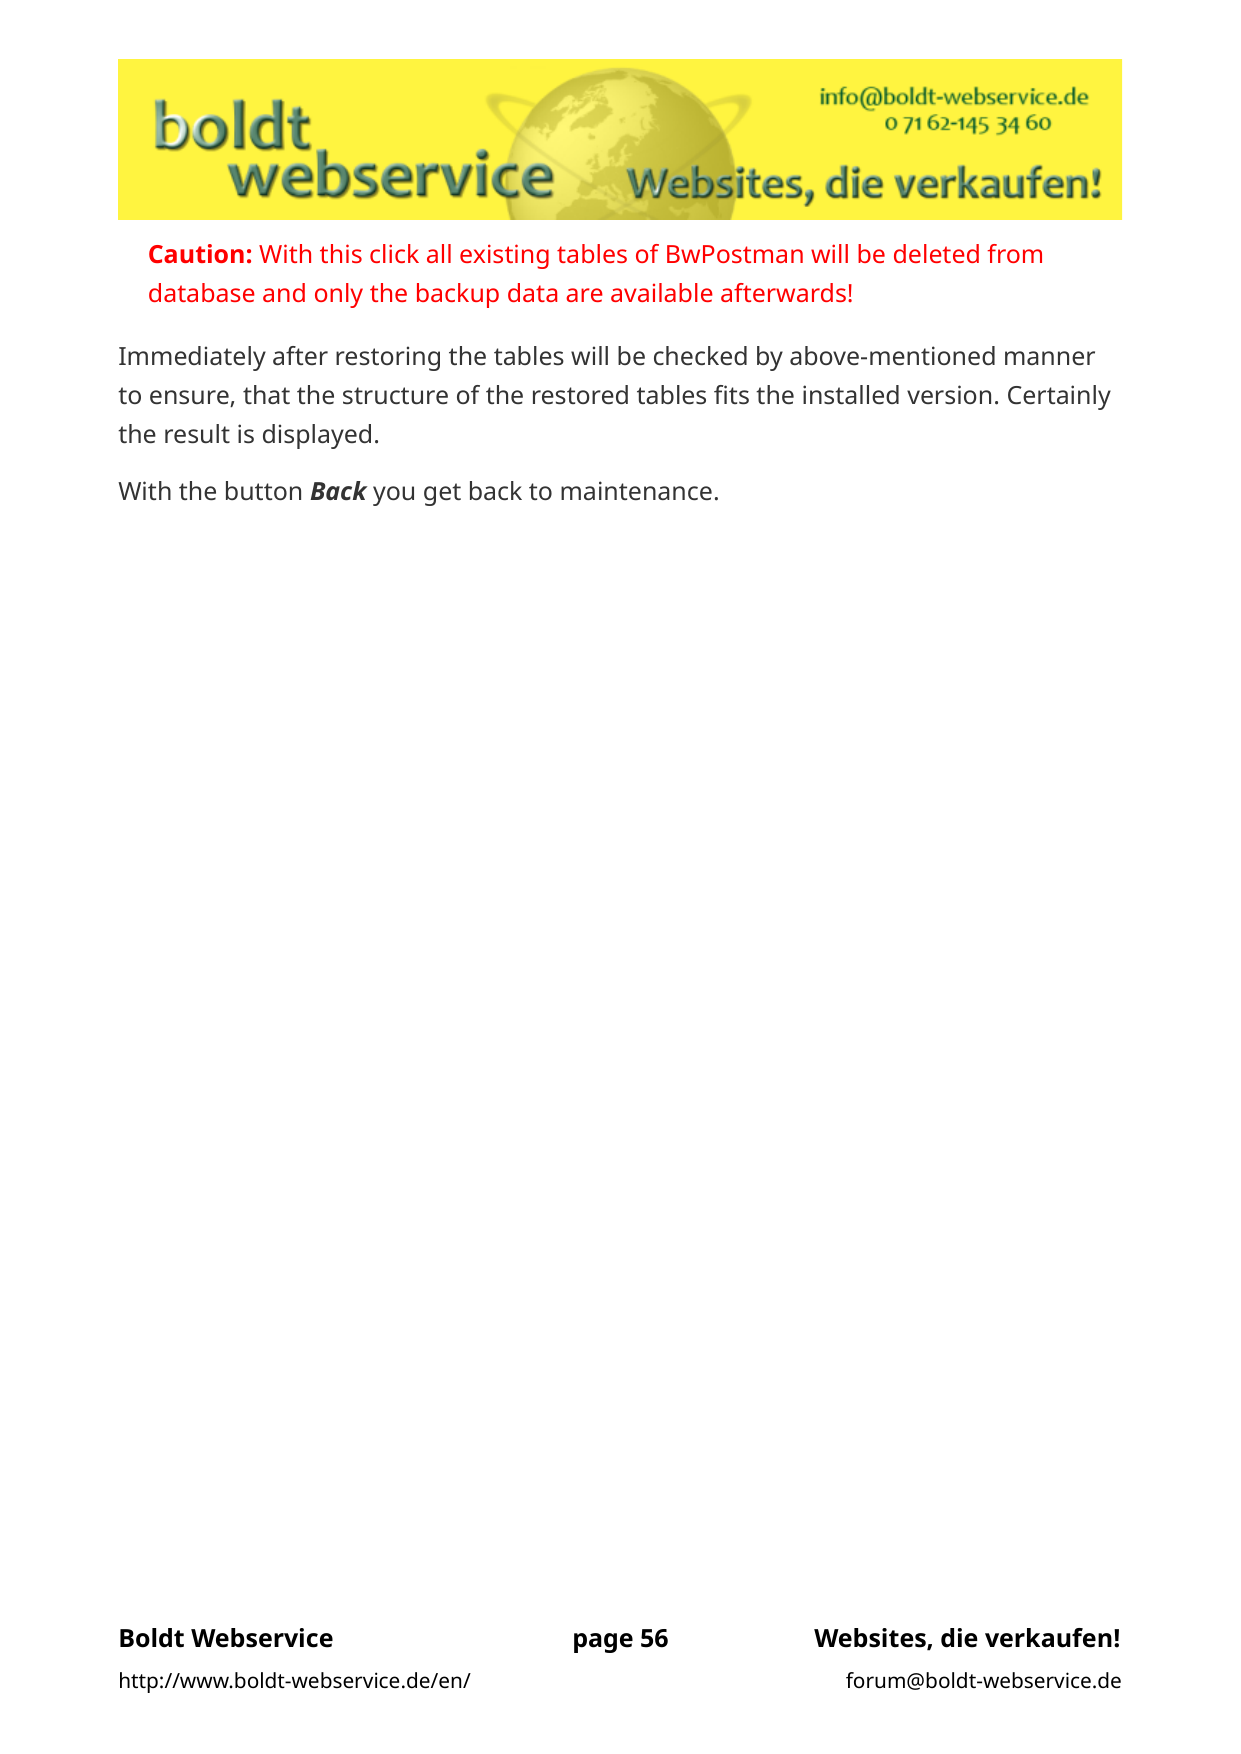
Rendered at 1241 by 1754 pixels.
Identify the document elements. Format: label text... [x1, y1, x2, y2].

text Caution: With this click all existing tables of BwPostman will be deleted from database and only the backup data are available afterwards! [148, 236, 1122, 309]
text With the button Back you get back to maintenance. [118, 473, 1122, 507]
text Immediately after restoring the tables will be checked by above-mentioned manner to ensure, that the structure of the restored tables fits the installed version. Certainly the result is displayed. [118, 338, 1122, 451]
picture [118, 59, 1123, 220]
